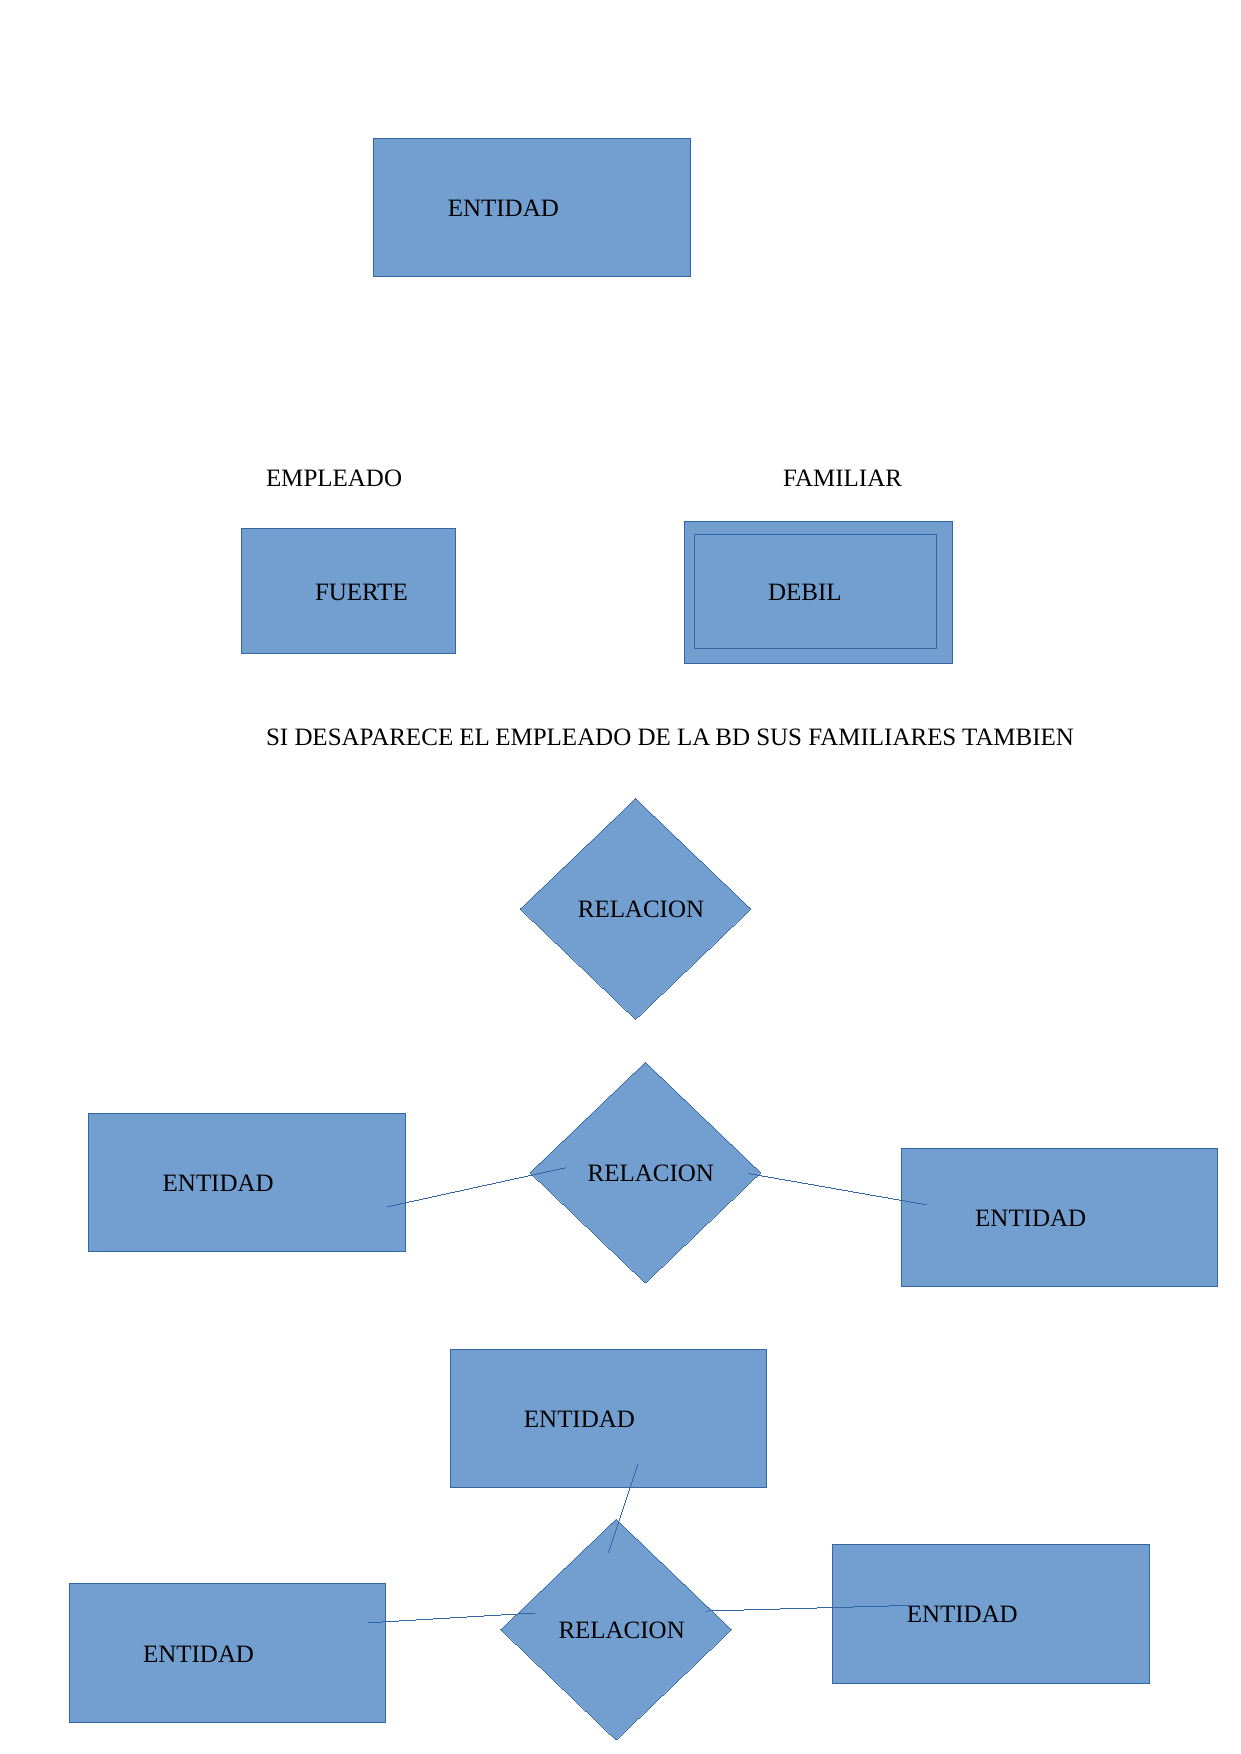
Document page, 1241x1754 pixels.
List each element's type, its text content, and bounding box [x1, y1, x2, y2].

text SI DESAPARECE EL EMPLEADO DE LA BD SUS FAMILIARES TAMBIEN [118, 722, 1122, 751]
text EMPLEADO FAMILIAR [118, 463, 1122, 492]
